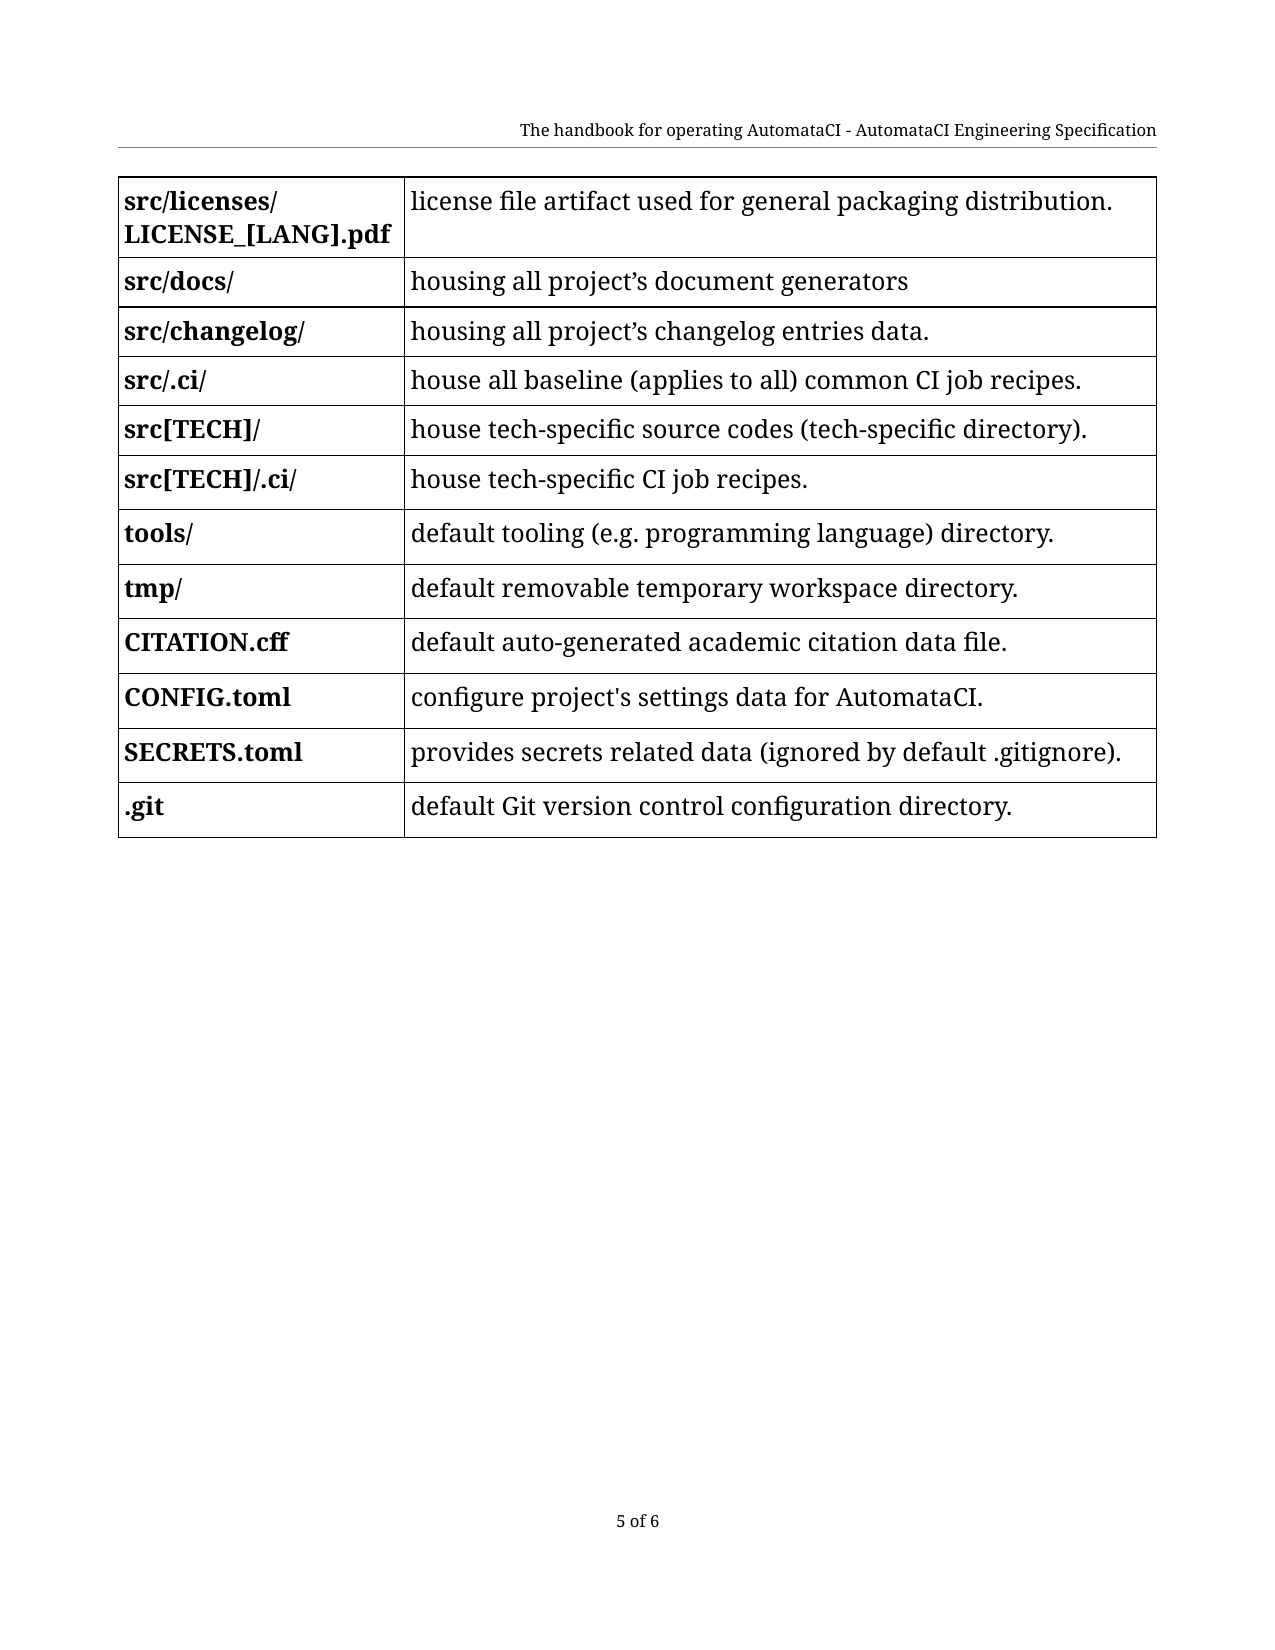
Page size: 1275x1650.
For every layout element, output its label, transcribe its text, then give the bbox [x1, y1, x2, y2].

table_cell tools/ [119, 510, 404, 564]
table_cell provides secrets related data (ignored by default .gitignore). [405, 729, 1156, 782]
table_cell src[TECH]/ [119, 406, 404, 454]
table_cell src/changelog/ [119, 308, 404, 356]
table_cell license file artifact used for general packaging distribution. [405, 178, 1156, 257]
table_cell src/licenses/LICENSE_[LANG].pdf [119, 178, 404, 257]
table_cell default tooling (e.g. programming language) directory. [405, 510, 1156, 564]
table_cell default removable temporary workspace directory. [405, 565, 1156, 618]
table_cell housing all project’s changelog entries data. [405, 308, 1156, 356]
table_cell CONFIG.toml [119, 674, 404, 727]
table_cell house tech-specific CI job recipes. [405, 456, 1156, 509]
table_cell .git [119, 783, 404, 837]
table_cell default Git version control configuration directory. [405, 783, 1156, 837]
table_cell SECRETS.toml [119, 729, 404, 782]
table_cell housing all project’s document generators [405, 258, 1156, 306]
table_cell configure project's settings data for AutomataCI. [405, 674, 1156, 727]
table_cell src/.ci/ [119, 357, 404, 405]
table_cell tmp/ [119, 565, 404, 618]
table_cell src/docs/ [119, 258, 404, 306]
table_cell CITATION.cff [119, 619, 404, 673]
table_cell default auto-generated academic citation data file. [405, 619, 1156, 673]
table_cell house tech-specific source codes (tech-specific directory). [405, 406, 1156, 454]
table_cell house all baseline (applies to all) common CI job recipes. [405, 357, 1156, 405]
table_cell src[TECH]/.ci/ [119, 456, 404, 509]
